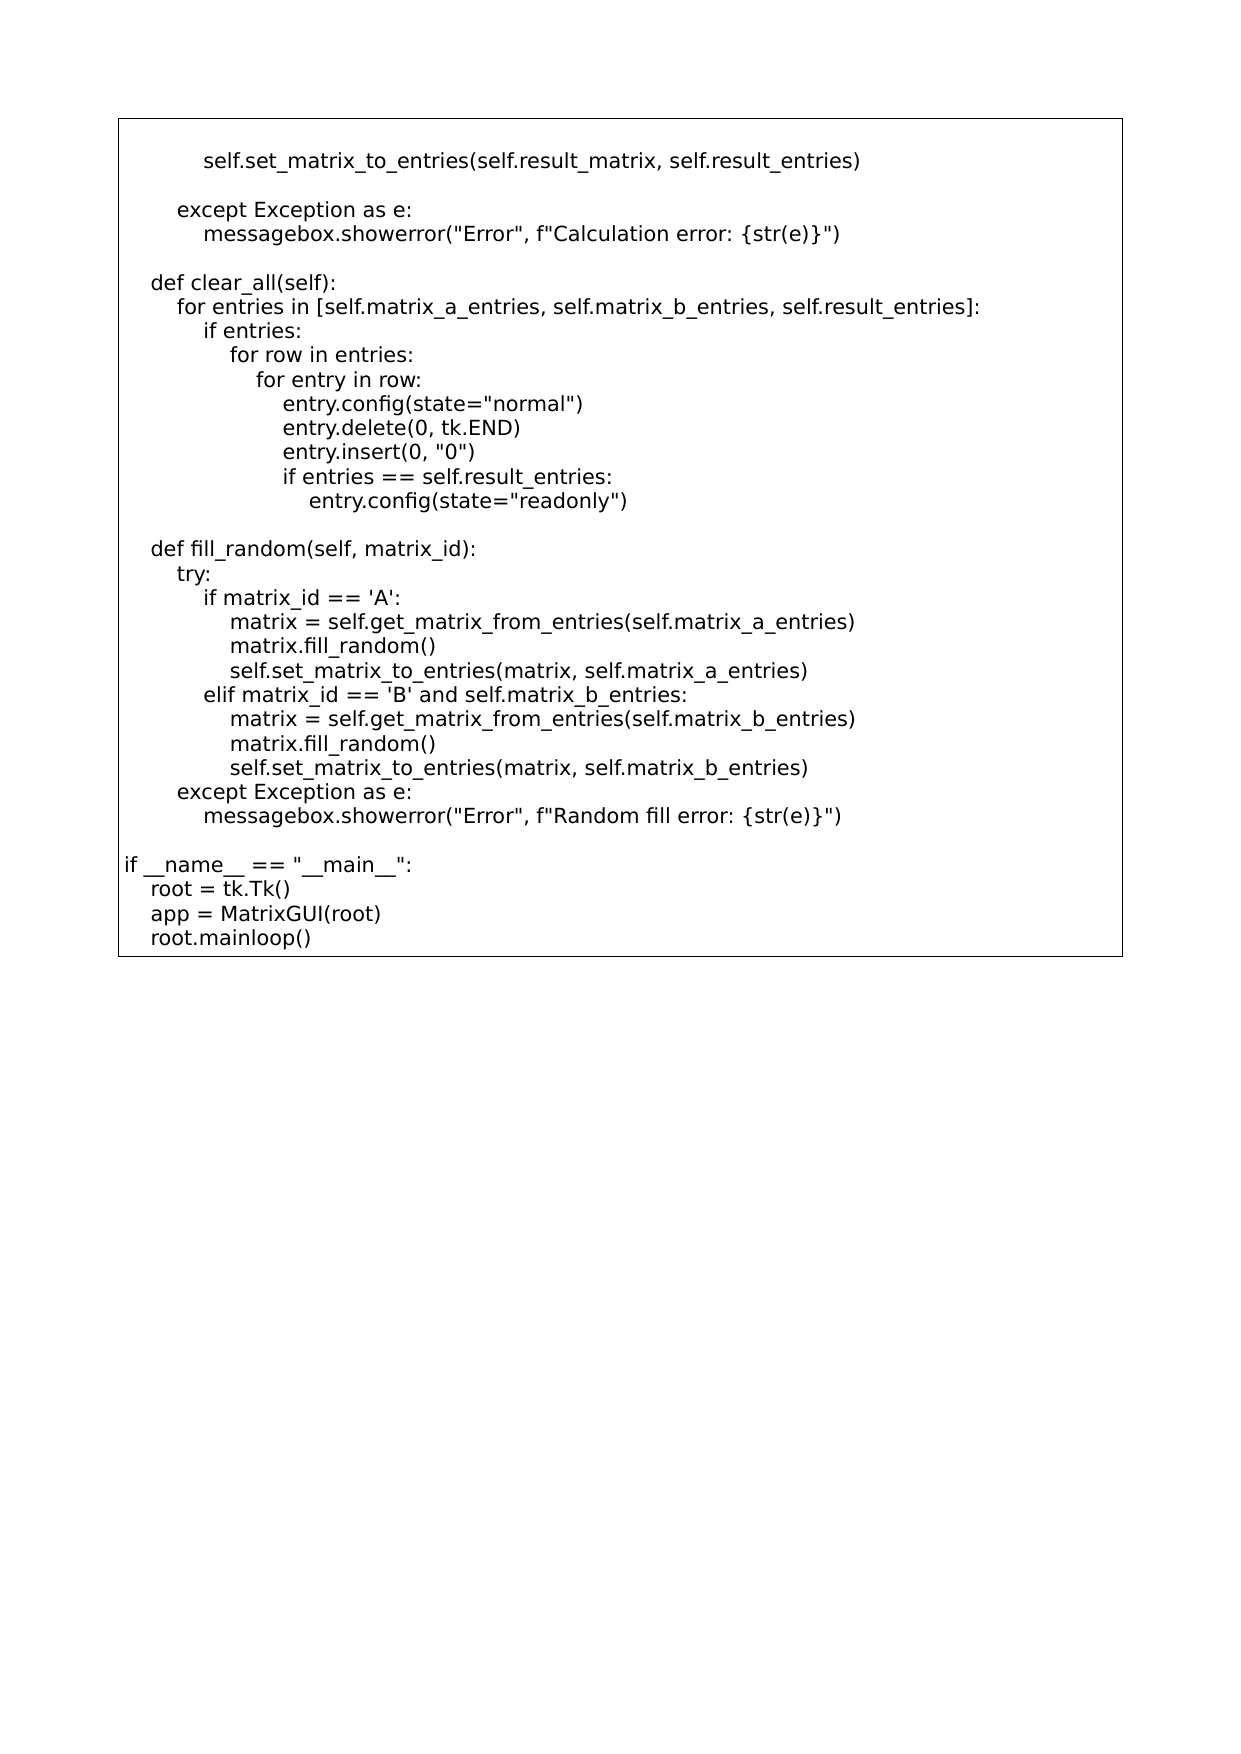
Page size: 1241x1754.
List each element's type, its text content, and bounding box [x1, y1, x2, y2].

table_header self.set_matrix_to_entries(self.result_matrix, self.result_entries) except Exception as e: messagebox.showerror("Error", f"Calculation error: {str(e)}") def clear_all(self): for entries in [self.matrix_a_entries, self.matrix_b_entries, self.result_entries]: if entries: for row in entries: for entry in row: entry.config(state="normal") entry.delete(0, tk.END) entry.insert(0, "0") if entries == self.result_entries: entry.config(state="readonly") def fill_random(self, matrix_id): try: if matrix_id == 'A': matrix = self.get_matrix_from_entries(self.matrix_a_entries) matrix.fill_random() self.set_matrix_to_entries(matrix, self.matrix_a_entries) elif matrix_id == 'B' and self.matrix_b_entries: matrix = self.get_matrix_from_entries(self.matrix_b_entries) matrix.fill_random() self.set_matrix_to_entries(matrix, self.matrix_b_entries) except Exception as e: messagebox.showerror("Error", f"Random fill error: {str(e)}") if __name__ == "__main__": root = tk.Tk() app = MatrixGUI(root) root.mainloop() [119, 119, 1122, 956]
